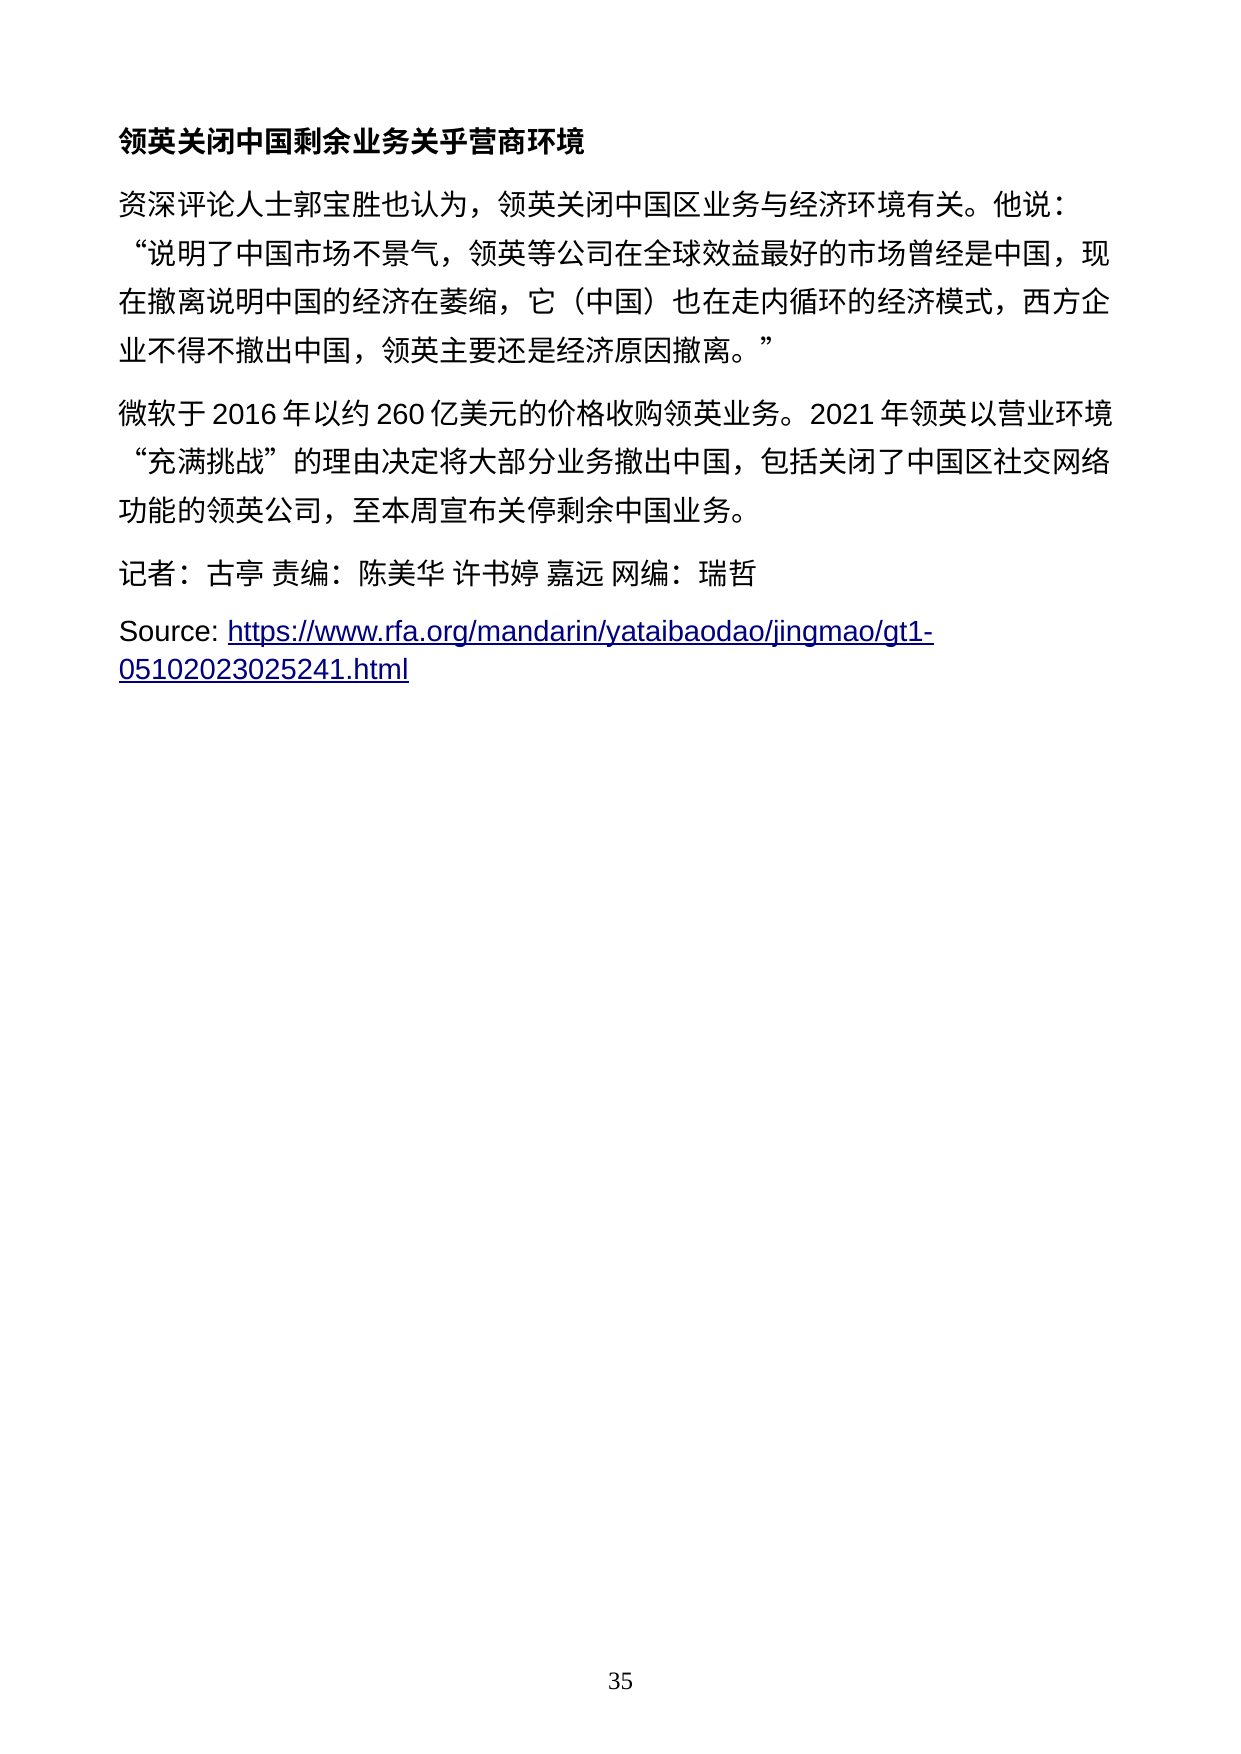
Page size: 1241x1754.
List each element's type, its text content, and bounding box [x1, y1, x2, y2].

text 资深评论人士郭宝胜也认为，领英关闭中国区业务与经济环境有关。他说：“说明了中国市场不景气，领英等公司在全球效益最好的市场曾经是中国，现在撤离说明中国的经济在萎缩，它（中国）也在走内循环的经济模式，西方企业不得不撤出中国，领英主要还是经济原因撤离。” [118, 182, 1122, 369]
text Source: https://www.rfa.org/mandarin/yataibaodao/jingmao/gt1-05102023025241.html [118, 614, 1122, 686]
text 微软于2016年以约260亿美元的价格收购领英业务。2021年领英以营业环境“充满挑战”的理由决定将大部分业务撤出中国，包括关闭了中国区社交网络功能的领英公司，至本周宣布关停剩余中国业务。 [118, 390, 1122, 530]
text 记者：古亭 责编：陈美华 许书婷 嘉远 网编：瑞哲 [118, 551, 1122, 593]
text 领英关闭中国剩余业务关乎营商环境 [118, 118, 1122, 161]
